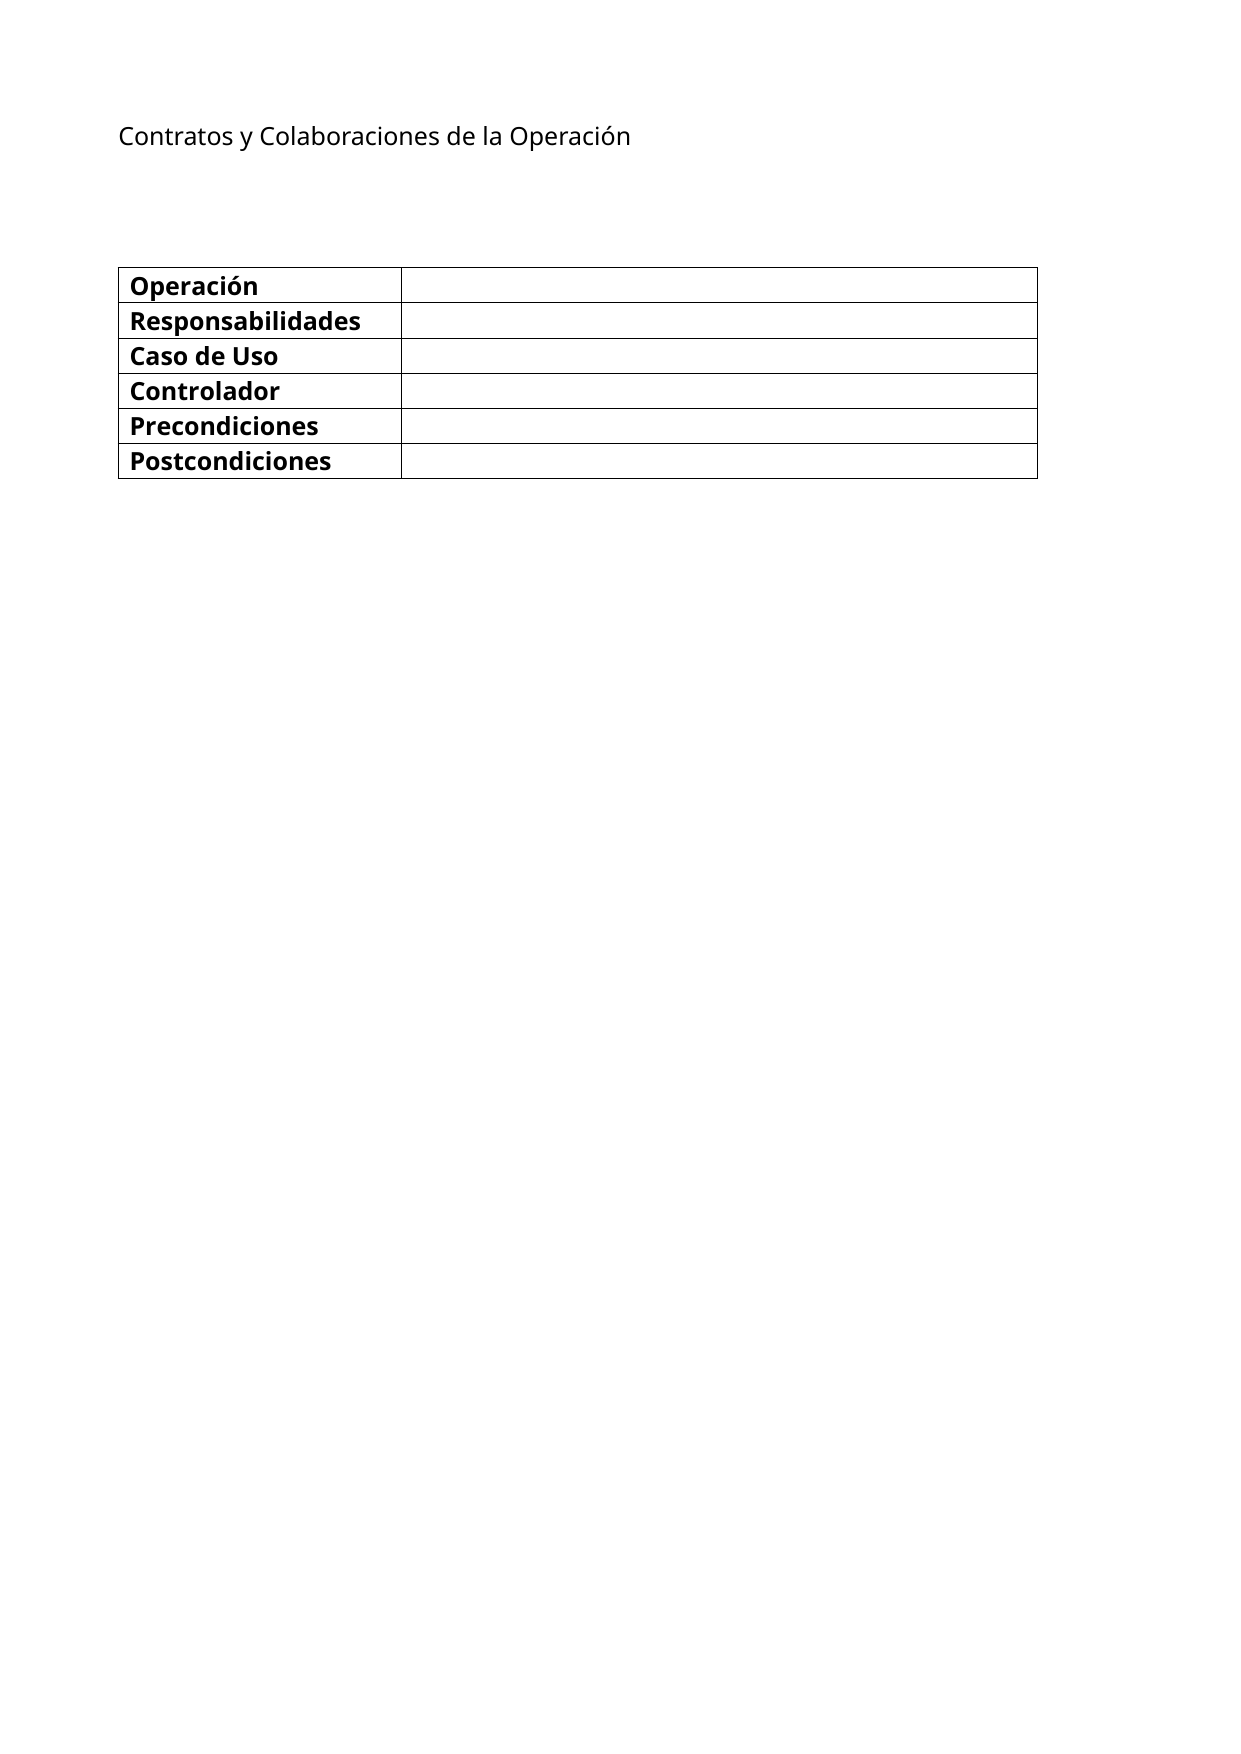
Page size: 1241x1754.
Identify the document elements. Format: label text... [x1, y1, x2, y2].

text Contratos y Colaboraciones de la Operación [118, 118, 1122, 152]
table_cell [402, 409, 1037, 443]
table_cell Responsabilidades [119, 303, 401, 337]
table_cell [402, 374, 1037, 408]
table_cell Caso de Uso [119, 339, 401, 372]
table_cell [402, 339, 1037, 372]
table_cell [402, 303, 1037, 337]
table_cell Postcondiciones [119, 444, 401, 478]
table_cell Precondiciones [119, 409, 401, 443]
table_header [402, 268, 1037, 302]
table_cell Controlador [119, 374, 401, 408]
table_header Operación [119, 268, 401, 302]
table_cell [402, 444, 1037, 478]
